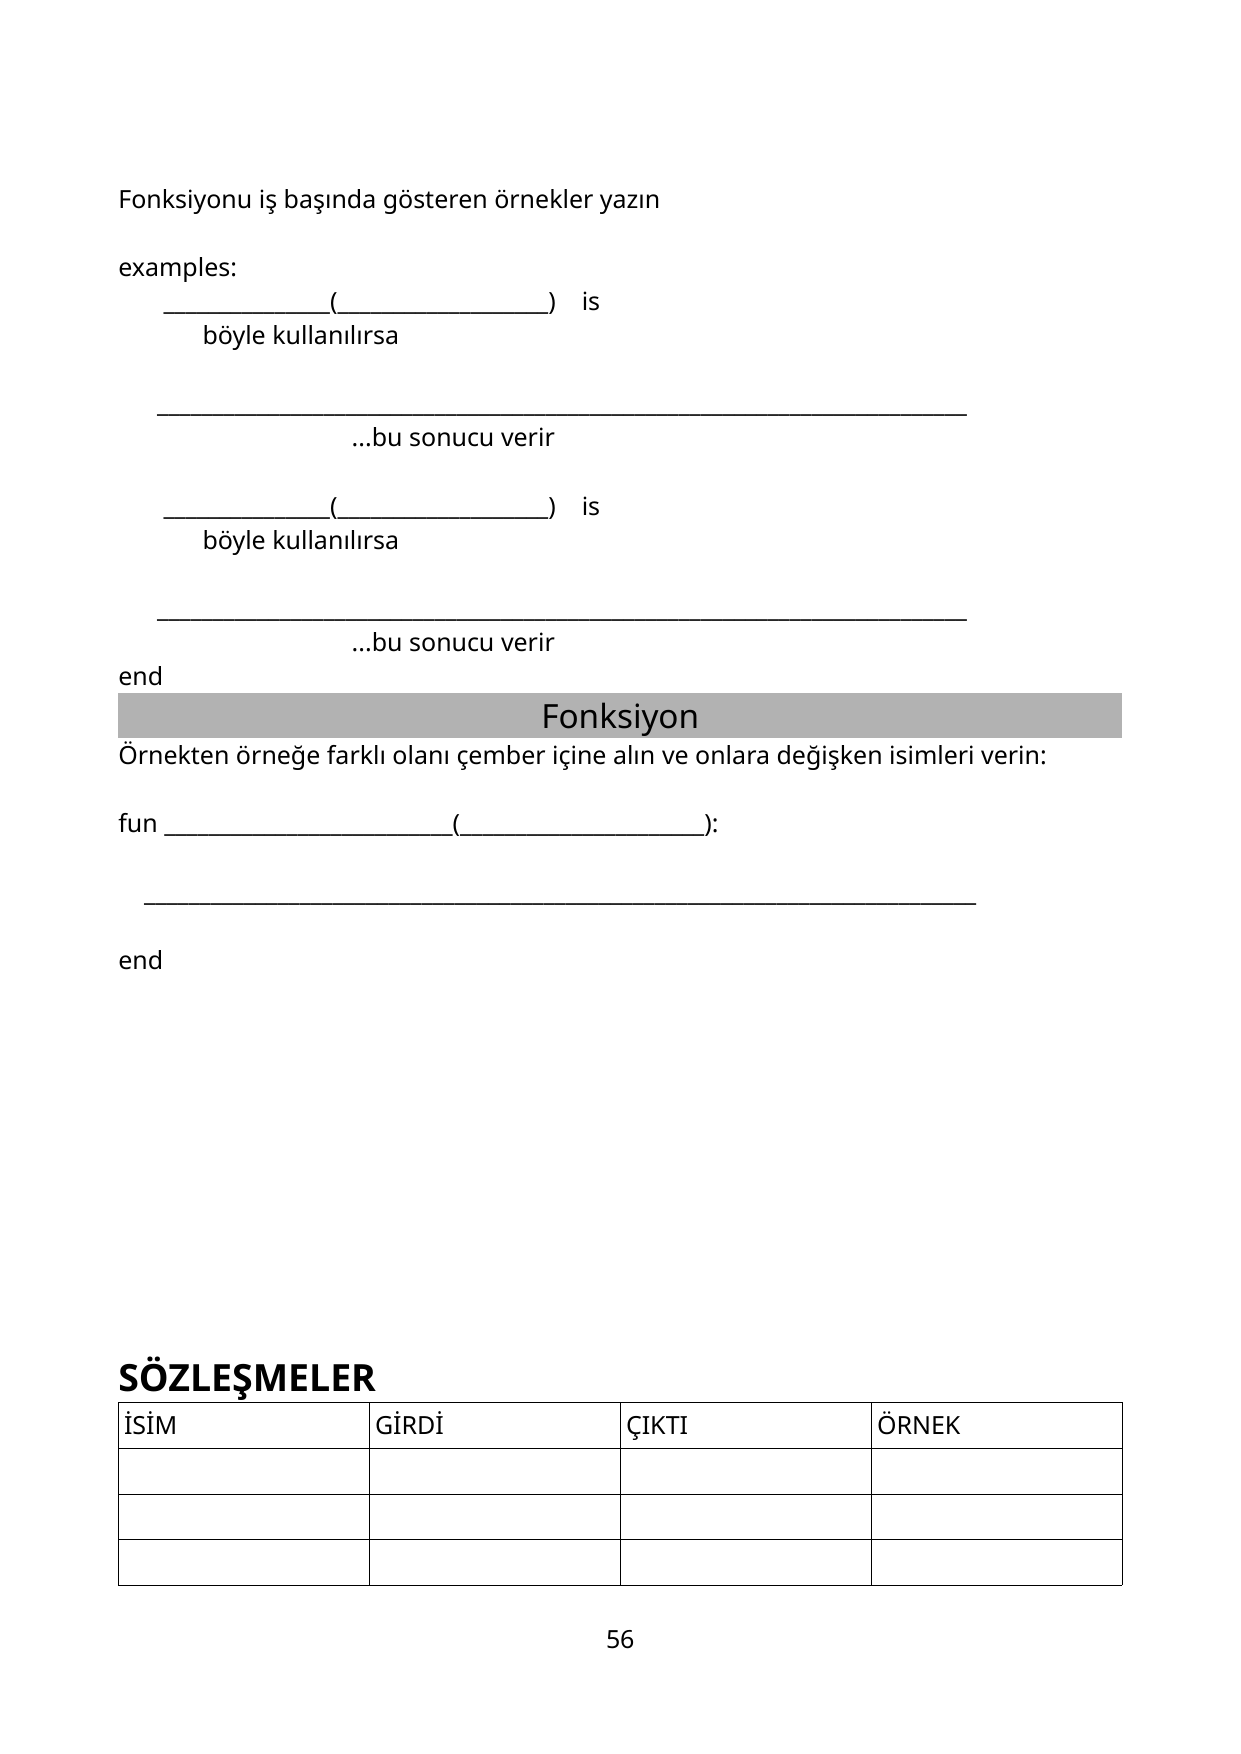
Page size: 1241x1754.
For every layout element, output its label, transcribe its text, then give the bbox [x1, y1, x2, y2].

table_cell [119, 1495, 369, 1539]
text end [118, 942, 1122, 976]
text böyle kullanılırsa [118, 522, 1122, 556]
text böyle kullanılırsa [118, 318, 1122, 352]
table_cell [872, 1495, 1122, 1539]
text ___________________________________________________________________________ [118, 874, 1122, 908]
table_cell [119, 1449, 369, 1493]
table_cell [621, 1495, 871, 1539]
text _________________________________________________________________________ [118, 590, 1122, 624]
table_cell [370, 1495, 620, 1539]
text Fonksiyonu iş başında gösteren örnekler yazın [118, 182, 1122, 216]
table_cell [119, 1540, 369, 1585]
table_cell [370, 1449, 620, 1493]
table_header GİRDİ [370, 1403, 620, 1448]
table_cell [621, 1540, 871, 1585]
text _______________(___________________) is [118, 284, 1122, 318]
table_cell [621, 1449, 871, 1493]
text Fonksiyon [118, 693, 1122, 738]
table_cell [872, 1540, 1122, 1585]
text ...bu sonucu verir [118, 420, 1122, 454]
table_header İSİM [119, 1403, 369, 1448]
text ...bu sonucu verir [118, 624, 1122, 658]
text Örnekten örneğe farklı olanı çember içine alın ve onlara değişken isimleri verin: [118, 738, 1122, 772]
text _______________(___________________) is [118, 488, 1122, 522]
text end [118, 658, 1122, 693]
text fun __________________________(______________________): [118, 806, 1122, 840]
table_cell [370, 1540, 620, 1585]
table_cell [872, 1449, 1122, 1493]
text examples: [118, 250, 1122, 284]
text SÖZLEŞMELER [118, 1351, 1122, 1402]
table_header ÇIKTI [621, 1403, 871, 1448]
text _________________________________________________________________________ [118, 386, 1122, 420]
table_header ÖRNEK [872, 1403, 1122, 1448]
